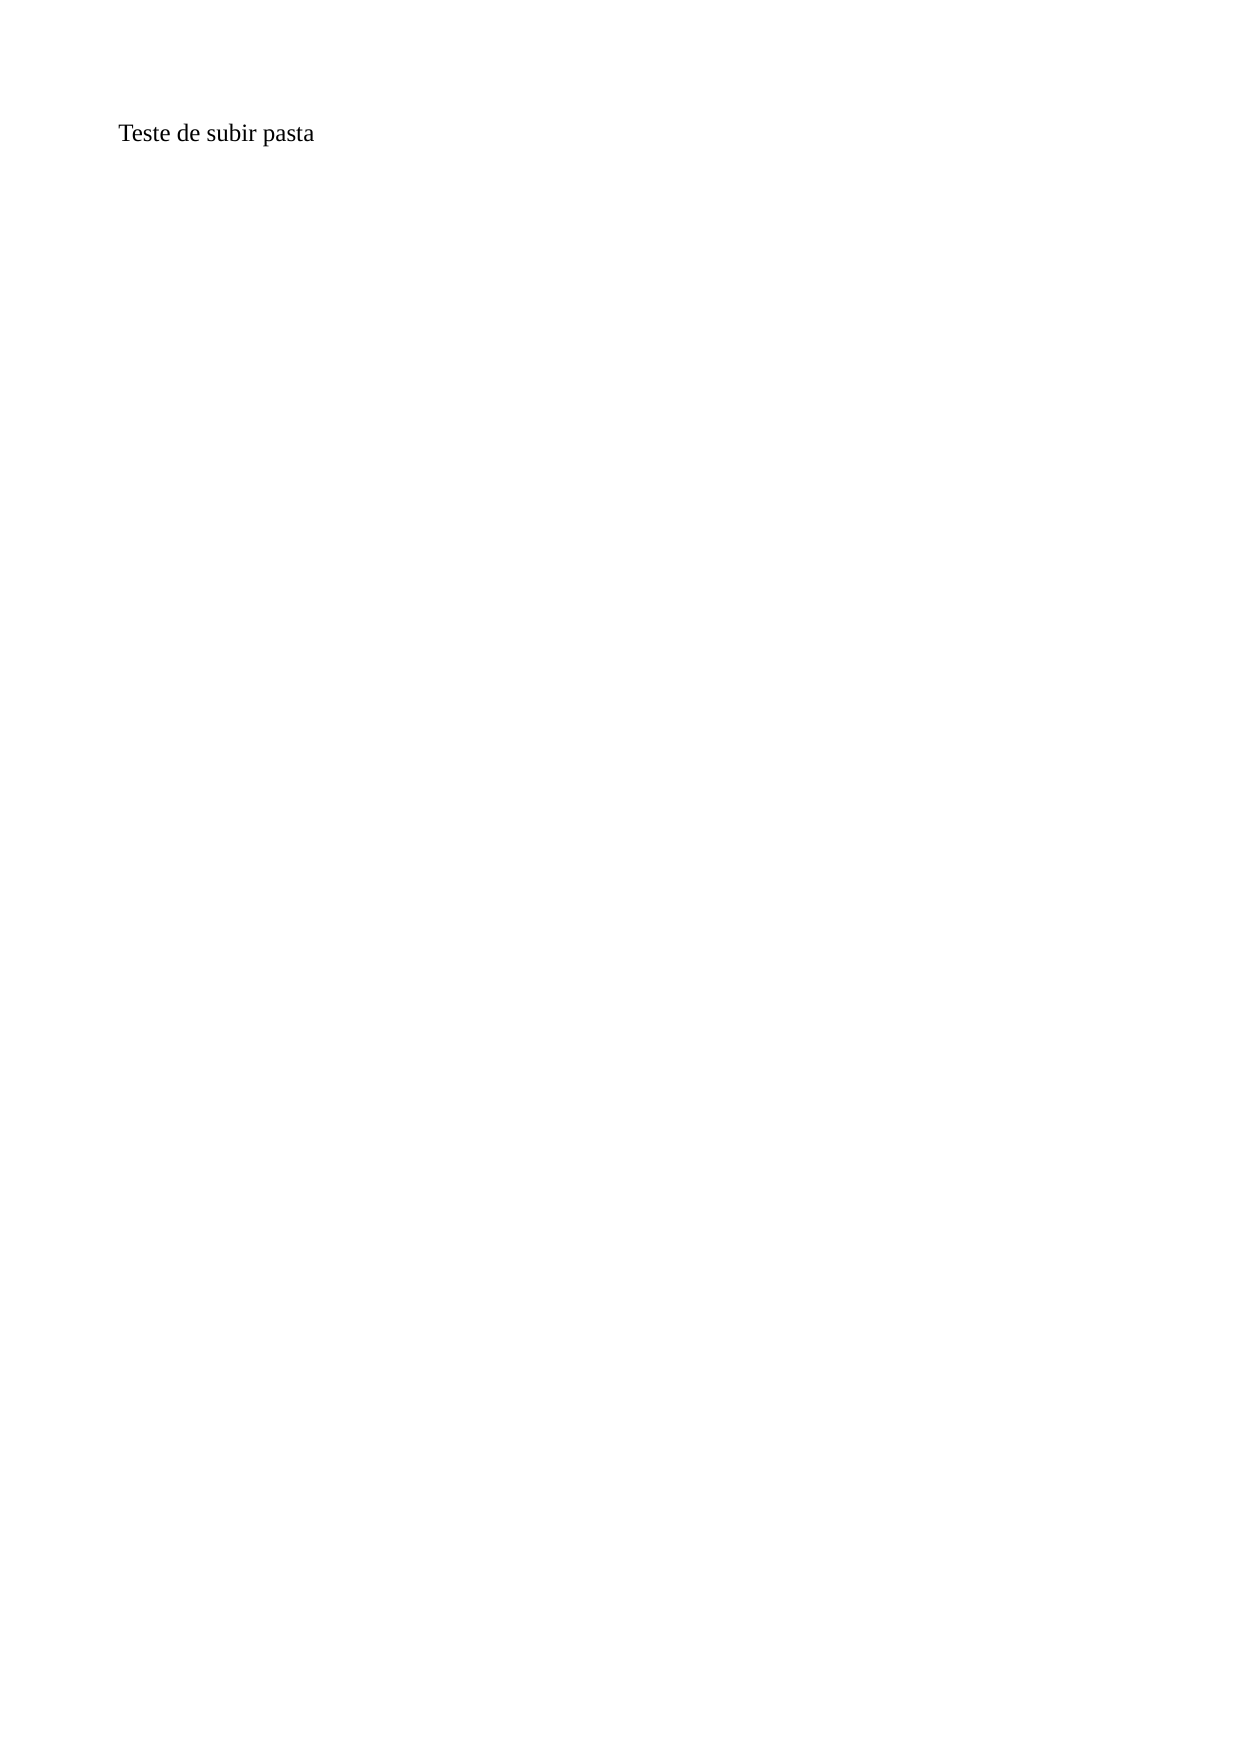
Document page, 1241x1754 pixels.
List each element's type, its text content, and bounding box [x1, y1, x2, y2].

text Teste de subir pasta [118, 118, 1122, 147]
